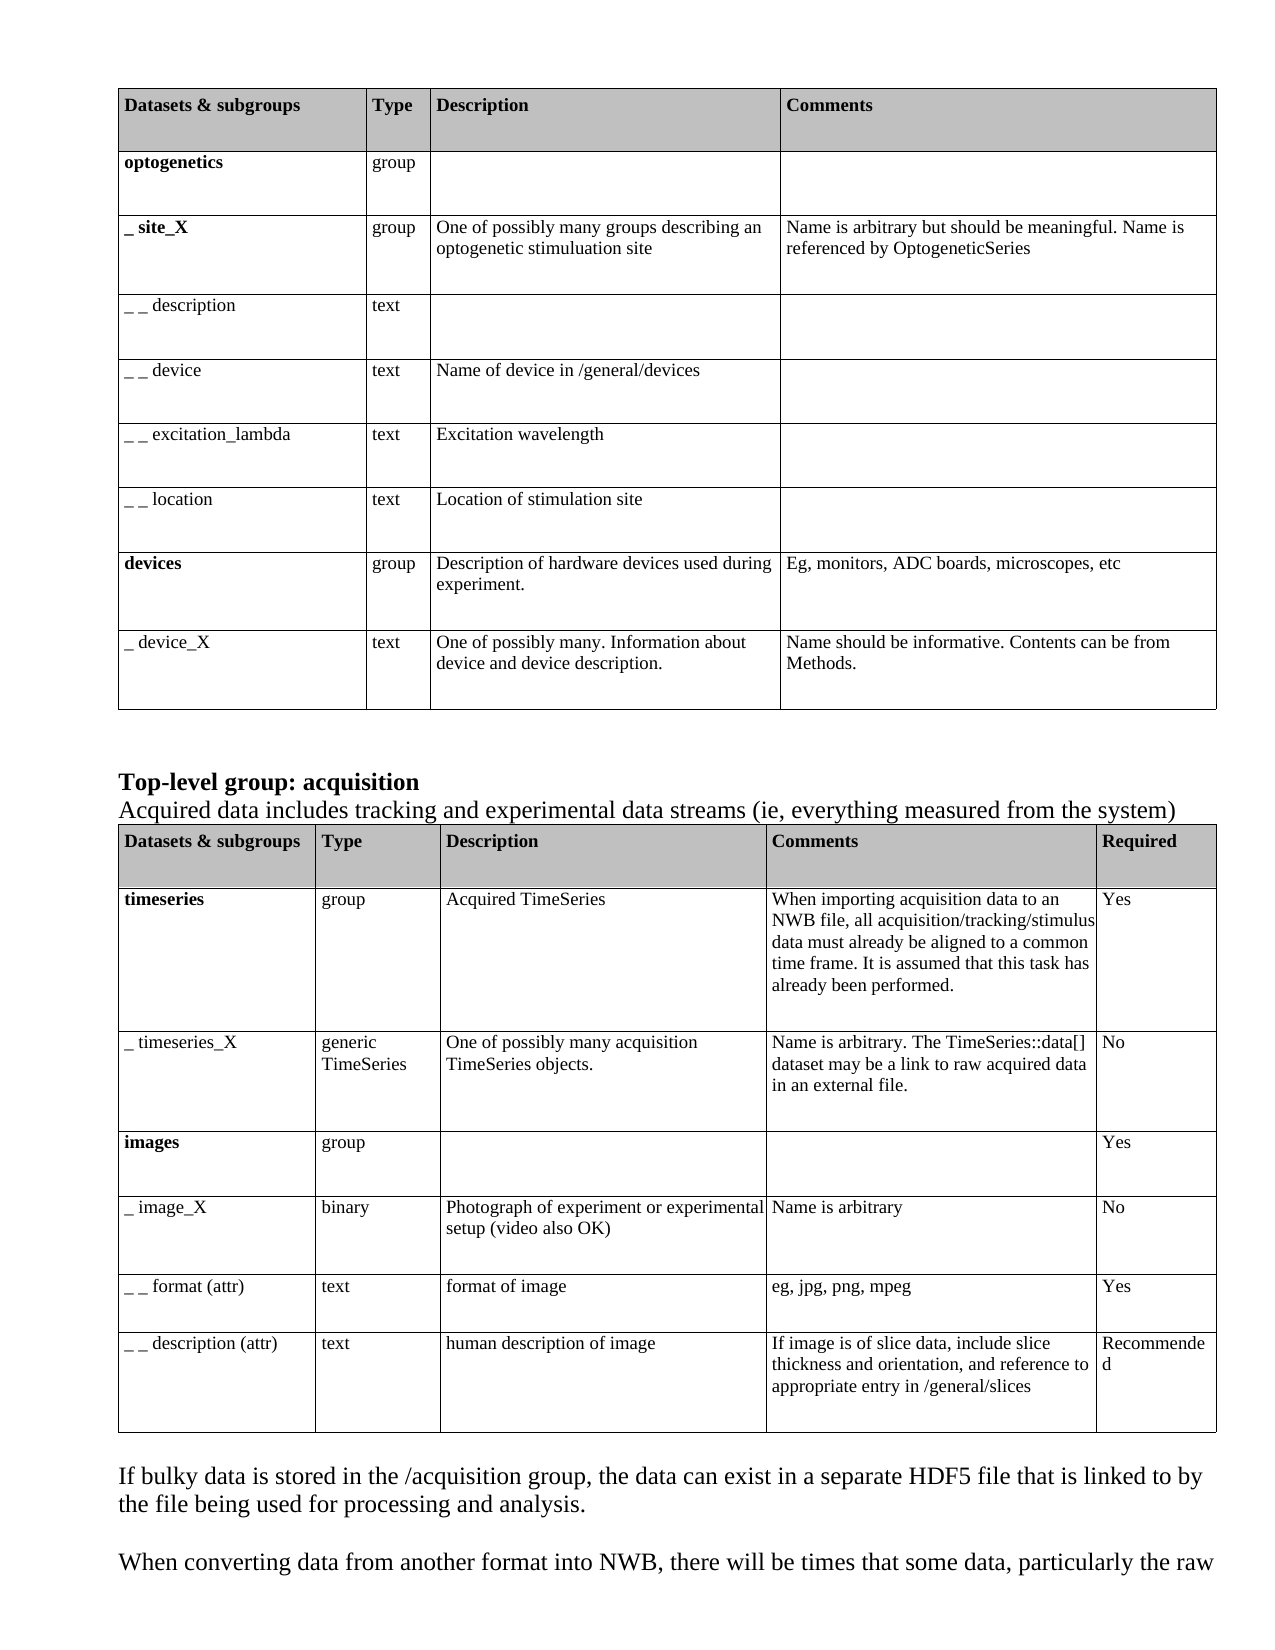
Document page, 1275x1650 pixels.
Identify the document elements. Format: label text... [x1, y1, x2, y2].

table_cell Yes [1097, 1132, 1216, 1196]
table_cell format of image [441, 1275, 766, 1332]
table_cell text [367, 295, 430, 358]
table_cell _ device_X [119, 631, 366, 709]
table_cell _ _ device [119, 360, 366, 423]
table_cell Name is arbitrary but should be meaningful. Name is referenced by OptogeneticSeries [781, 216, 1216, 294]
table_cell images [119, 1132, 315, 1196]
table_cell text [316, 1275, 440, 1332]
table_cell binary [316, 1197, 440, 1274]
table_cell generic TimeSeries [316, 1032, 440, 1131]
table_cell One of possibly many acquisition TimeSeries objects. [441, 1032, 766, 1131]
table_cell group [367, 216, 430, 294]
table_cell text [367, 424, 430, 487]
table_cell group [316, 1132, 440, 1196]
table_cell text [367, 360, 430, 423]
table_cell human description of image [441, 1333, 766, 1432]
table_cell [781, 360, 1216, 423]
text When converting data from another format into NWB, there will be times that some data, particularly the raw [118, 1547, 1216, 1576]
table_cell One of possibly many. Information about device and device description. [431, 631, 780, 709]
table_cell [431, 295, 780, 358]
table_cell Acquired TimeSeries [441, 889, 766, 1031]
table_cell Recommended [1097, 1333, 1216, 1432]
table_cell Eg, monitors, ADC boards, microscopes, etc [781, 553, 1216, 630]
table_cell Name is arbitrary [767, 1197, 1096, 1274]
table_cell One of possibly many groups describing an optogenetic stimuluation site [431, 216, 780, 294]
table_cell text [367, 488, 430, 552]
table_cell Photograph of experiment or experimental setup (video also OK) [441, 1197, 766, 1274]
table_cell Name of device in /general/devices [431, 360, 780, 423]
table_cell [781, 424, 1216, 487]
table_header Type [316, 825, 440, 887]
table_cell group [316, 889, 440, 1031]
table_header Description [431, 89, 780, 151]
table_cell _ _ description [119, 295, 366, 358]
table_cell _ timeseries_X [119, 1032, 315, 1131]
table_cell group [367, 553, 430, 630]
table_cell _ _ excitation_lambda [119, 424, 366, 487]
table_cell Description of hardware devices used during experiment. [431, 553, 780, 630]
table_cell text [367, 631, 430, 709]
table_header Comments [767, 825, 1096, 887]
table_cell Yes [1097, 1275, 1216, 1332]
table_cell text [316, 1333, 440, 1432]
table_cell If image is of slice data, include slice thickness and orientation, and reference to appropriate entry in /general/slices [767, 1333, 1096, 1432]
table_cell group [367, 152, 430, 215]
table_cell [441, 1132, 766, 1196]
table_cell eg, jpg, png, mpeg [767, 1275, 1096, 1332]
table_cell _ _ location [119, 488, 366, 552]
table_cell _ _ description (attr) [119, 1333, 315, 1432]
table_cell No [1097, 1197, 1216, 1274]
table_header Type [367, 89, 430, 151]
table_cell No [1097, 1032, 1216, 1131]
text Acquired data includes tracking and experimental data streams (ie, everything measured from the system) [118, 796, 1216, 824]
table_cell timeseries [119, 889, 315, 1031]
table_cell Location of stimulation site [431, 488, 780, 552]
table_cell optogenetics [119, 152, 366, 215]
table_cell When importing acquisition data to an NWB file, all acquisition/tracking/stimulus data must already be aligned to a common time frame. It is assumed that this task has already been performed. [767, 889, 1096, 1031]
table_cell _ site_X [119, 216, 366, 294]
text If bulky data is stored in the /acquisition group, the data can exist in a separate HDF5 file that is linked to by the file being used for processing and analysis. [118, 1461, 1216, 1518]
table_cell Name is arbitrary. The TimeSeries::data[] dataset may be a link to raw acquired data in an external file. [767, 1032, 1096, 1131]
table_cell _ _ format (attr) [119, 1275, 315, 1332]
table_cell [767, 1132, 1096, 1196]
table_cell [781, 295, 1216, 358]
table_cell Excitation wavelength [431, 424, 780, 487]
table_cell Name should be informative. Contents can be from Methods. [781, 631, 1216, 709]
table_header Required [1097, 825, 1216, 887]
table_cell devices [119, 553, 366, 630]
table_cell Yes [1097, 889, 1216, 1031]
text Top-level group: acquisition [118, 767, 1216, 796]
table_cell [431, 152, 780, 215]
table_header Datasets & subgroups [119, 825, 315, 887]
table_header Description [441, 825, 766, 887]
table_header Comments [781, 89, 1216, 151]
table_cell [781, 152, 1216, 215]
table_header Datasets & subgroups [119, 89, 366, 151]
table_cell _ image_X [119, 1197, 315, 1274]
table_cell [781, 488, 1216, 552]
